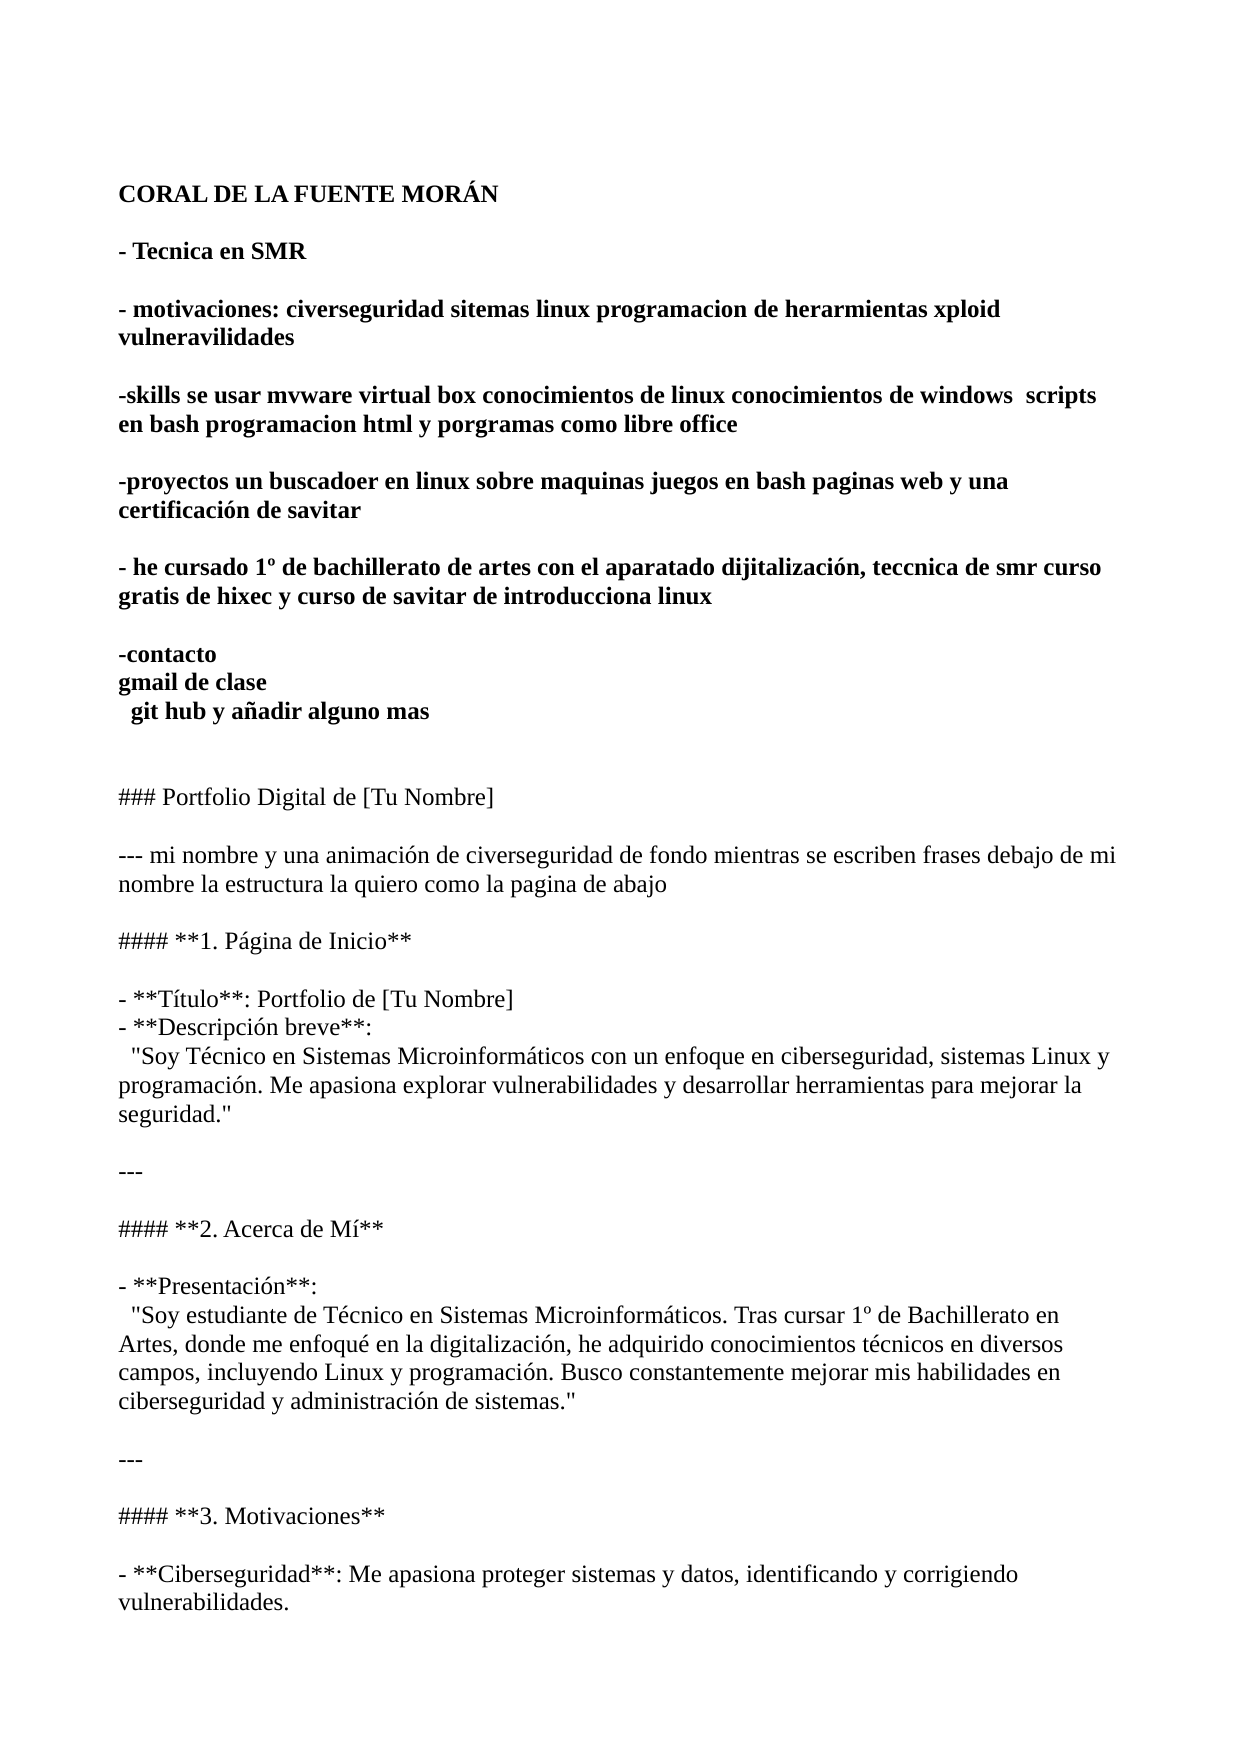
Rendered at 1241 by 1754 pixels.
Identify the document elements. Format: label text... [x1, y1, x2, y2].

text - he cursado 1º de bachillerato de artes con el aparatado dijitalización, teccnica de smr curso gratis de hixec y curso de savitar de introducciona linux [118, 552, 1122, 610]
text "Soy estudiante de Técnico en Sistemas Microinformáticos. Tras cursar 1º de Bachillerato en Artes, donde me enfoqué en la digitalización, he adquirido conocimientos técnicos en diversos campos, incluyendo Linux y programación. Busco constantemente mejorar mis habilidades en ciberseguridad y administración de sistemas." [118, 1300, 1122, 1415]
text -proyectos un buscadoer en linux sobre maquinas juegos en bash paginas web y una certificación de savitar [118, 466, 1122, 524]
text - **Presentación**: [118, 1271, 1122, 1300]
text --- [118, 1156, 1122, 1185]
text - **Ciberseguridad**: Me apasiona proteger sistemas y datos, identificando y corrigiendo vulnerabilidades. [118, 1559, 1122, 1616]
text #### **2. Acerca de Mí** [118, 1214, 1122, 1242]
text - **Título**: Portfolio de [Tu Nombre] [118, 984, 1122, 1012]
text - Tecnica en SMR [118, 236, 1122, 265]
text - **Descripción breve**: [118, 1012, 1122, 1041]
text ### Portfolio Digital de [Tu Nombre] [118, 782, 1122, 811]
text --- mi nombre y una animación de civerseguridad de fondo mientras se escriben frases debajo de mi nombre la estructura la quiero como la pagina de abajo [118, 840, 1122, 897]
text --- [118, 1444, 1122, 1472]
text #### **3. Motivaciones** [118, 1501, 1122, 1530]
text - motivaciones: civerseguridad sitemas linux programacion de herarmientas xploid vulneravilidades [118, 294, 1122, 351]
text "Soy Técnico en Sistemas Microinformáticos con un enfoque en ciberseguridad, sistemas Linux y programación. Me apasiona explorar vulnerabilidades y desarrollar herramientas para mejorar la seguridad." [118, 1041, 1122, 1127]
text git hub y añadir alguno mas [118, 696, 1122, 725]
text #### **1. Página de Inicio** [118, 926, 1122, 955]
text gmail de clase [118, 667, 1122, 696]
text -skills se usar mvware virtual box conocimientos de linux conocimientos de windows scripts en bash programacion html y porgramas como libre office [118, 380, 1122, 437]
text CORAL DE LA FUENTE MORÁN [118, 179, 1122, 207]
text -contacto [118, 639, 1122, 667]
